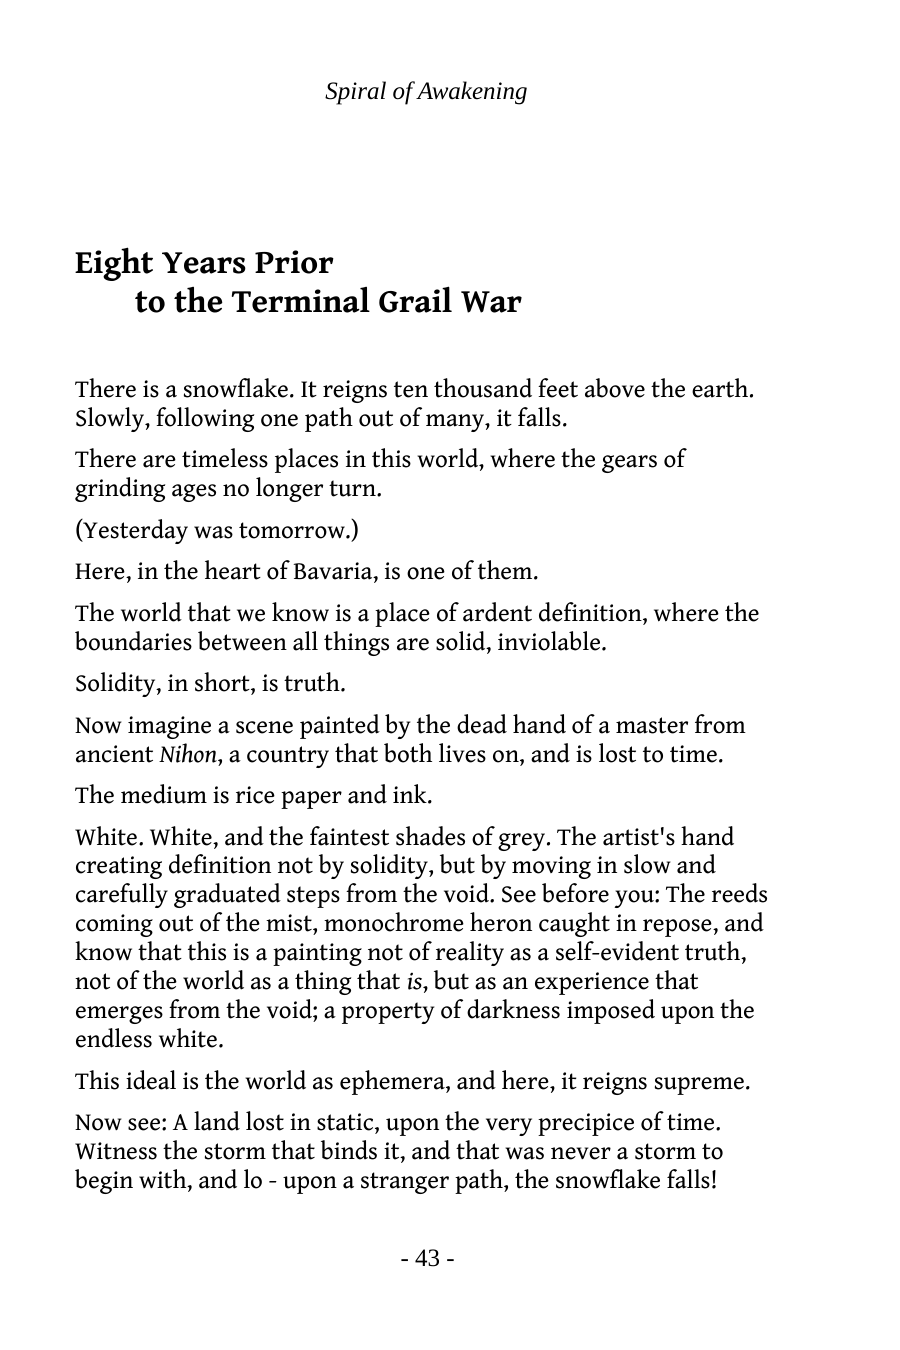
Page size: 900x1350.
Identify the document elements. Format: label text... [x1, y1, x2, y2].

text This ideal is the world as ephemera, and here, it reigns supreme. [75, 1067, 780, 1096]
text Now see: A land lost in static, upon the very precipice of time. Witness the storm that binds it, and that was never a storm to begin with, and lo - upon a stranger path, the snowflake falls! [75, 1109, 780, 1196]
text Solidity, in short, is truth. [75, 670, 780, 699]
text There is a snowflake. It reigns ten thousand feet above the earth. Slowly, following one path out of many, it falls. [75, 376, 780, 433]
text White. White, and the faintest shades of grey. The artist's hand creating definition not by solidity, but by moving in slow and carefully graduated steps from the void. See before you: The reeds coming out of the mist, monochrome heron caught in repose, and know that this is a painting not of reality as a self-evident truth, not of the world as a thing that is, but as an experience that emerges from the void; a property of darkness imposed upon the endless white. [75, 823, 780, 1055]
text The medium is rice paper and ink. [75, 782, 780, 811]
text (Yesterday was tomorrow.) [75, 516, 780, 545]
subtitle Eight Years Prior to the Terminal Grail War [75, 244, 780, 322]
text There are timeless places in this world, where the gears of grinding ages no longer turn. [75, 446, 780, 504]
text The world that we know is a place of ardent definition, where the boundaries between all things are solid, inviolable. [75, 599, 780, 657]
text Now imagine a scene painted by the dead hand of a master from ancient Nihon, a country that both lives on, and is lost to time. [75, 711, 780, 769]
text Here, in the heart of Bavaria, is one of them. [75, 558, 780, 587]
